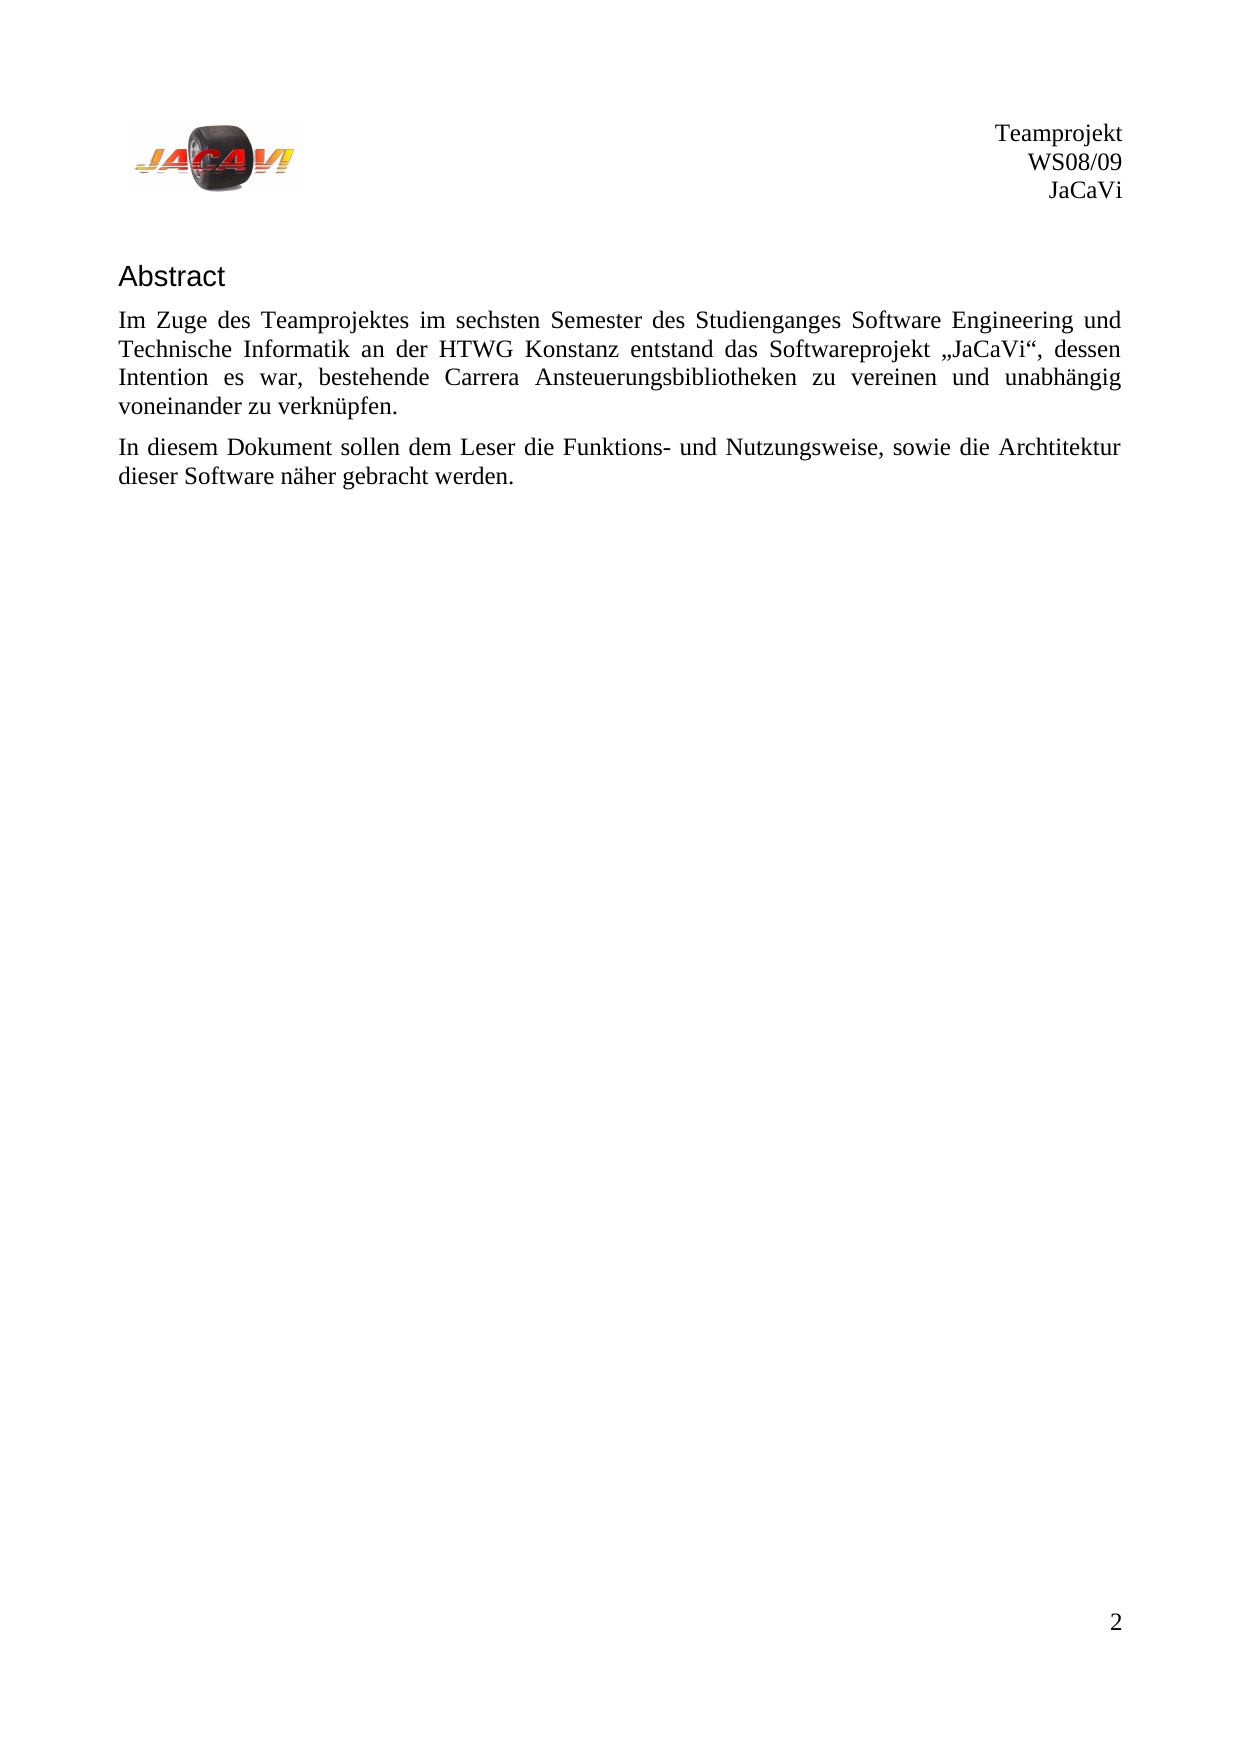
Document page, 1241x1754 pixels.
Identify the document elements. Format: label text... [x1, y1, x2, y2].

subtitle Abstract [118, 259, 1122, 292]
text In diesem Dokument sollen dem Leser die Funktions- und Nutzungsweise, sowie die Archtitektur dieser Software näher gebracht werden. [118, 432, 1122, 490]
text Im Zuge des Teamprojektes im sechsten Semester des Studienganges Software Engineering und Technische Informatik an der HTWG Konstanz entstand das Softwareprojekt „JaCaVi“, dessen Intention es war, bestehende Carrera Ansteuerungsbibliotheken zu vereinen und unabhängig voneinander zu verknüpfen. [118, 305, 1122, 420]
picture [128, 120, 307, 195]
